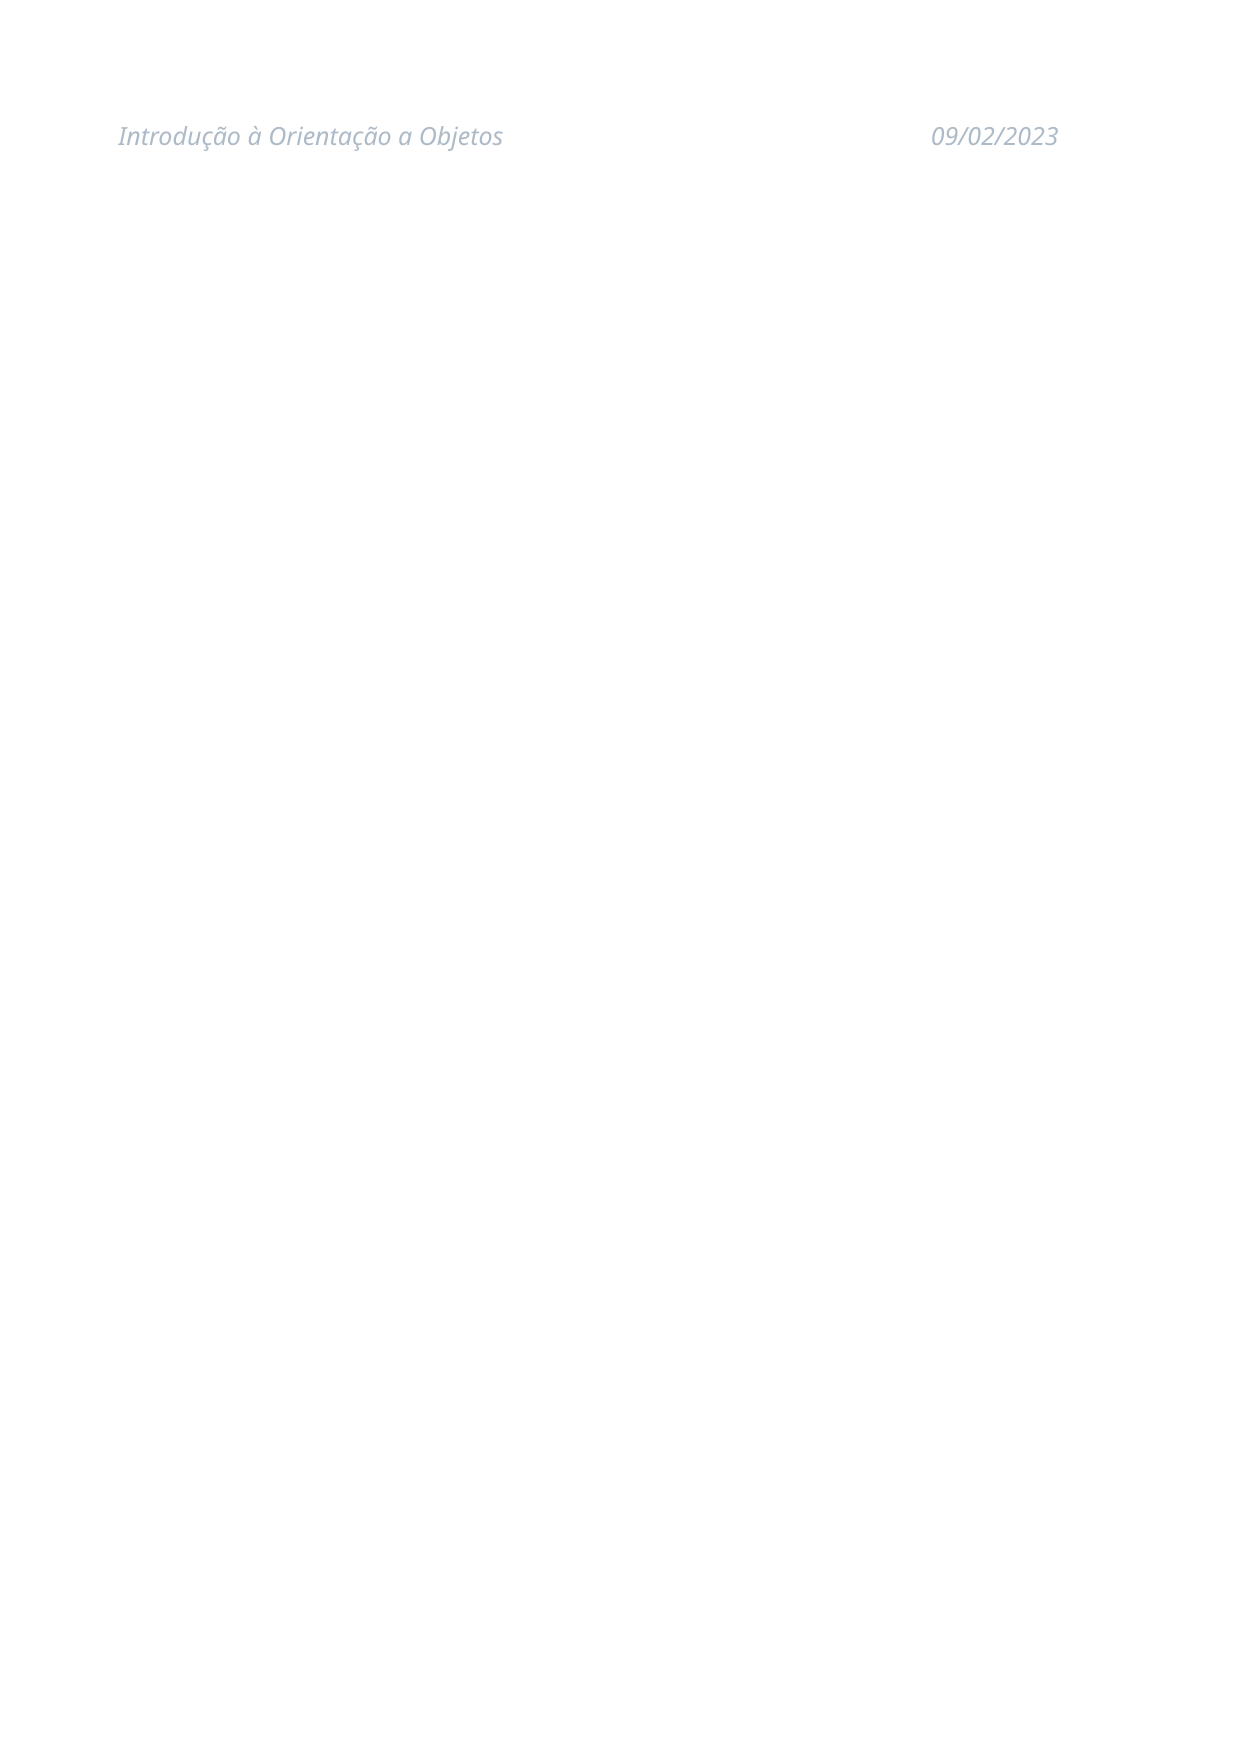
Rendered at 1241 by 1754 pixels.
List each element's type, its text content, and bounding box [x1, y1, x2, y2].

text Introdução à Orientação a Objetos 09/02/2023 [118, 118, 1122, 181]
